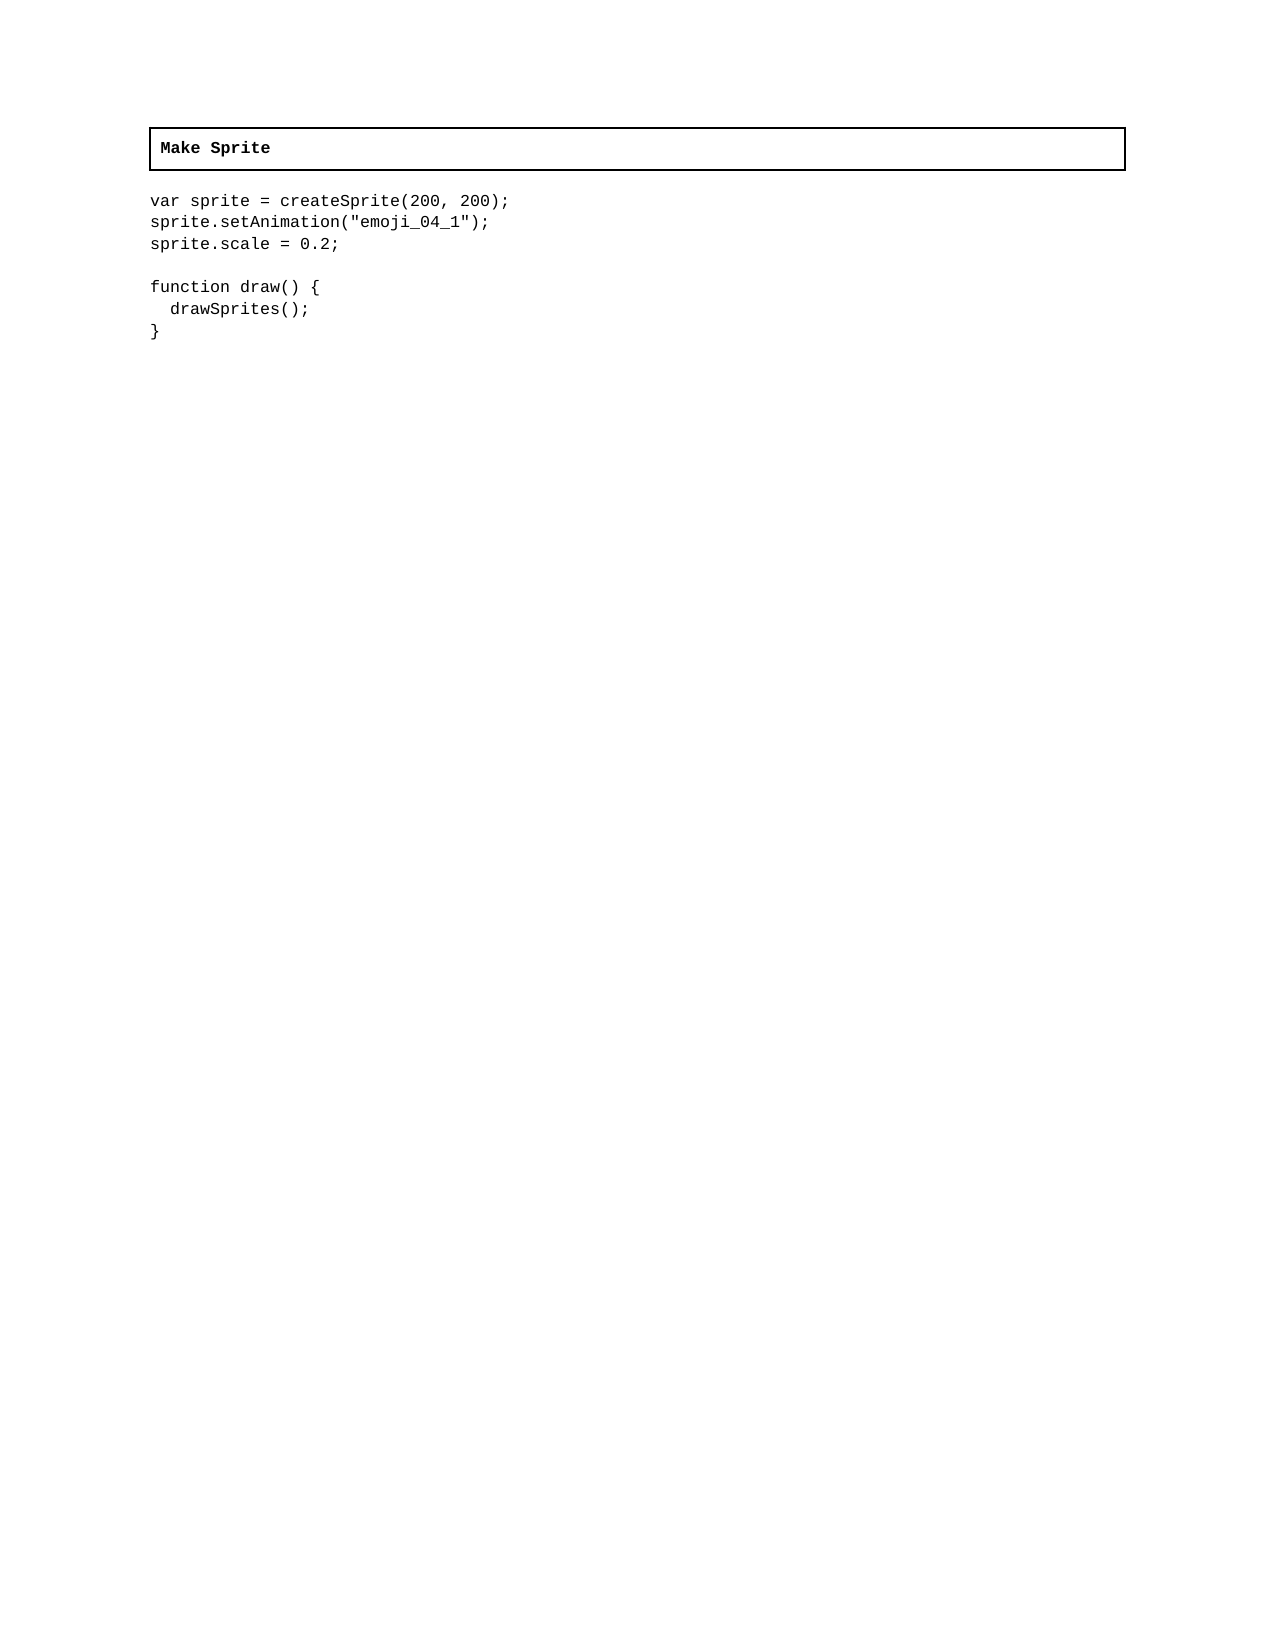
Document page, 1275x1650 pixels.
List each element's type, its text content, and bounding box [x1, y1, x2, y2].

text sprite.setAnimation("emoji_04_1"); [150, 214, 1125, 233]
text sprite.scale = 0.2; [150, 236, 1125, 254]
text drawSprites(); [150, 301, 1125, 319]
text var sprite = createSprite(200, 200); [150, 192, 1125, 211]
text } [150, 322, 1125, 341]
text function draw() { [150, 279, 1125, 298]
table_header Make Sprite [151, 129, 1124, 168]
